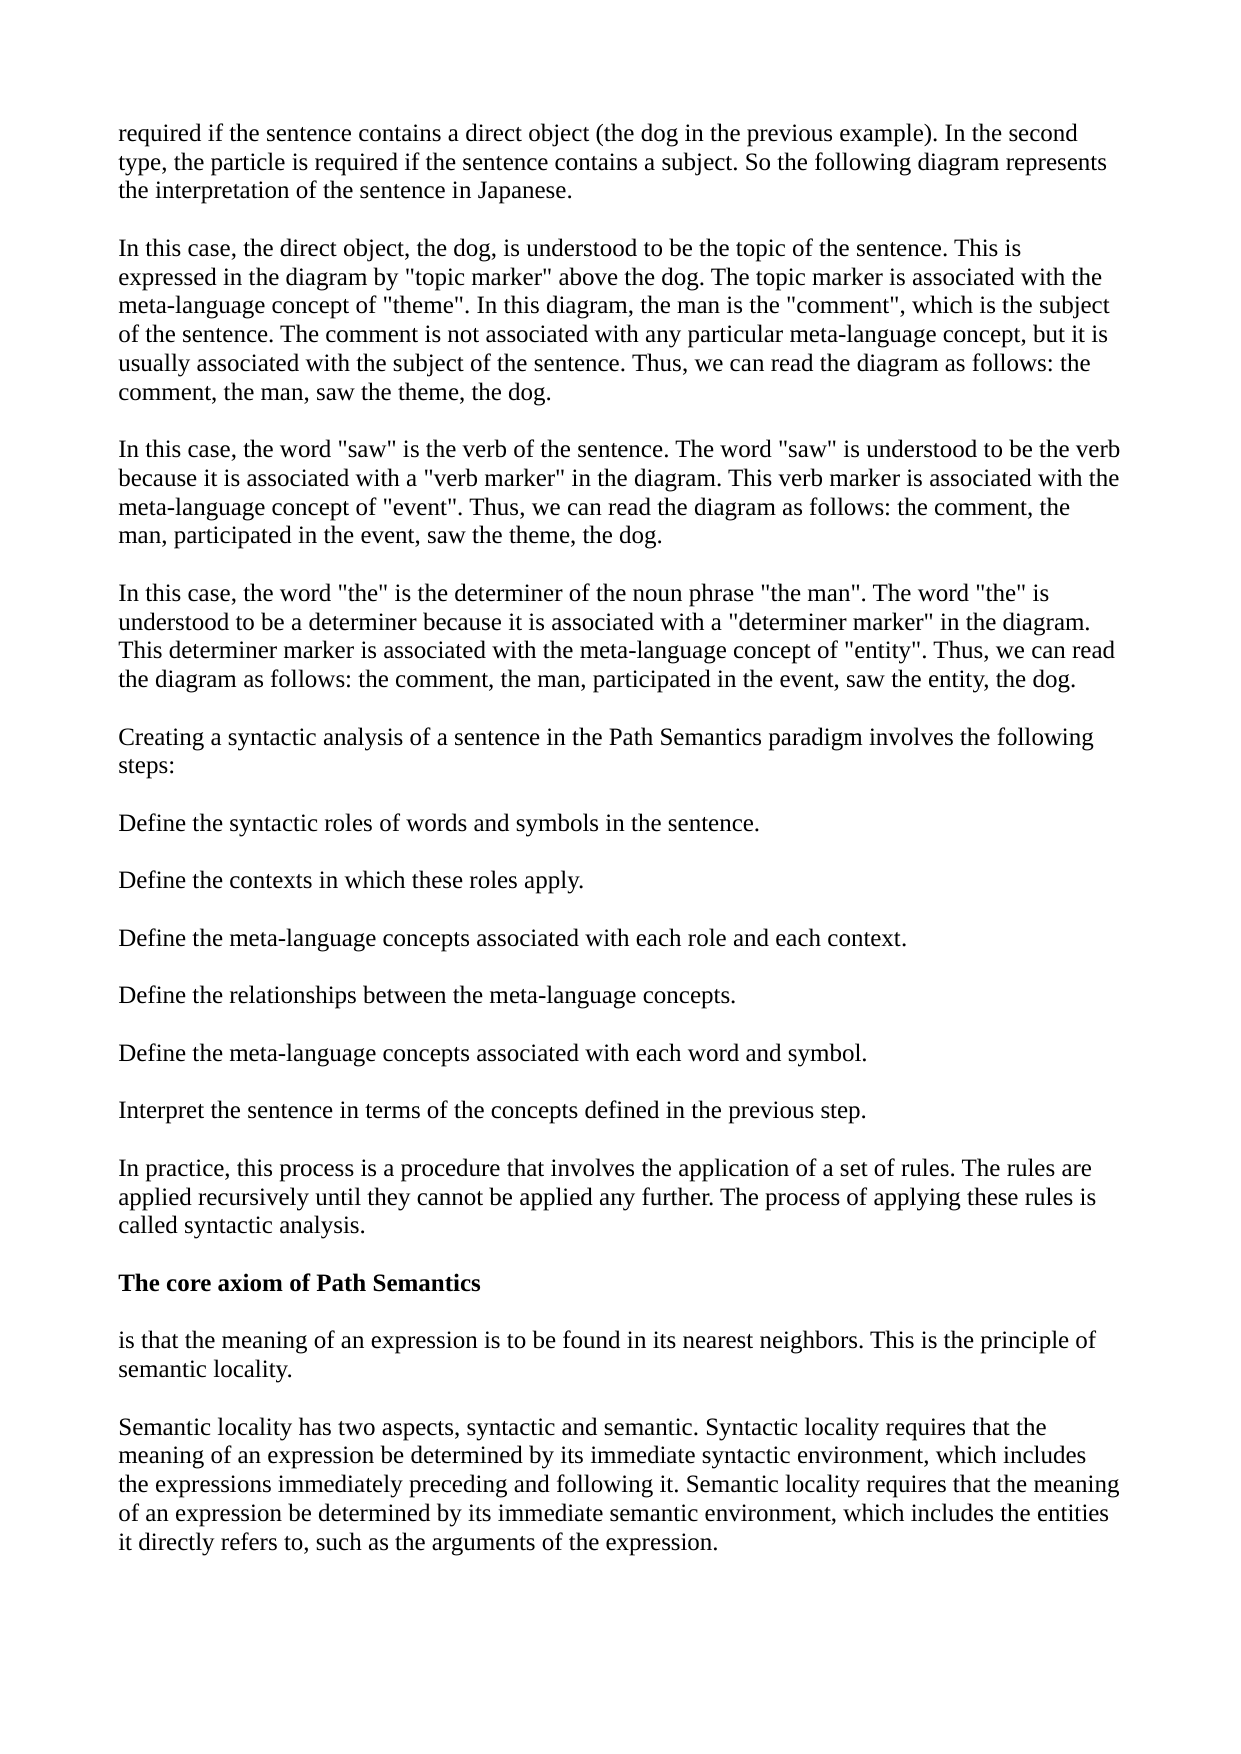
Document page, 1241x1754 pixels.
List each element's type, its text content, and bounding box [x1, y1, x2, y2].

text In practice, this process is a procedure that involves the application of a set of rules. The rules are applied recursively until they cannot be applied any further. The process of applying these rules is called syntactic analysis. [118, 1153, 1122, 1239]
text required if the sentence contains a direct object (the dog in the previous example). In the second type, the particle is required if the sentence contains a subject. So the following diagram represents the interpretation of the sentence in Japanese. [118, 118, 1122, 204]
text Creating a syntactic analysis of a sentence in the Path Semantics paradigm involves the following steps: [118, 722, 1122, 779]
text The core axiom of Path Semantics [118, 1268, 1122, 1297]
text Define the syntactic roles of words and symbols in the sentence. [118, 808, 1122, 837]
text Define the meta-language concepts associated with each role and each context. [118, 923, 1122, 952]
text is that the meaning of an expression is to be found in its nearest neighbors. This is the principle of semantic locality. [118, 1326, 1122, 1383]
text In this case, the direct object, the dog, is understood to be the topic of the sentence. This is expressed in the diagram by "topic marker" above the dog. The topic marker is associated with the meta-language concept of "theme". In this diagram, the man is the "comment", which is the subject of the sentence. The comment is not associated with any particular meta-language concept, but it is usually associated with the subject of the sentence. Thus, we can read the diagram as follows: the comment, the man, saw the theme, the dog. [118, 233, 1122, 406]
text Define the relationships between the meta-language concepts. [118, 981, 1122, 1009]
text Define the meta-language concepts associated with each word and symbol. [118, 1038, 1122, 1067]
text In this case, the word "saw" is the verb of the sentence. The word "saw" is understood to be the verb because it is associated with a "verb marker" in the diagram. This verb marker is associated with the meta-language concept of "event". Thus, we can read the diagram as follows: the comment, the man, participated in the event, saw the theme, the dog. [118, 434, 1122, 549]
text Define the contexts in which these roles apply. [118, 866, 1122, 894]
text Semantic locality has two aspects, syntactic and semantic. Syntactic locality requires that the meaning of an expression be determined by its immediate syntactic environment, which includes the expressions immediately preceding and following it. Semantic locality requires that the meaning of an expression be determined by its immediate semantic environment, which includes the entities it directly refers to, such as the arguments of the expression. [118, 1412, 1122, 1556]
text In this case, the word "the" is the determiner of the noun phrase "the man". The word "the" is understood to be a determiner because it is associated with a "determiner marker" in the diagram. This determiner marker is associated with the meta-language concept of "entity". Thus, we can read the diagram as follows: the comment, the man, participated in the event, saw the entity, the dog. [118, 578, 1122, 693]
text Interpret the sentence in terms of the concepts defined in the previous step. [118, 1096, 1122, 1124]
